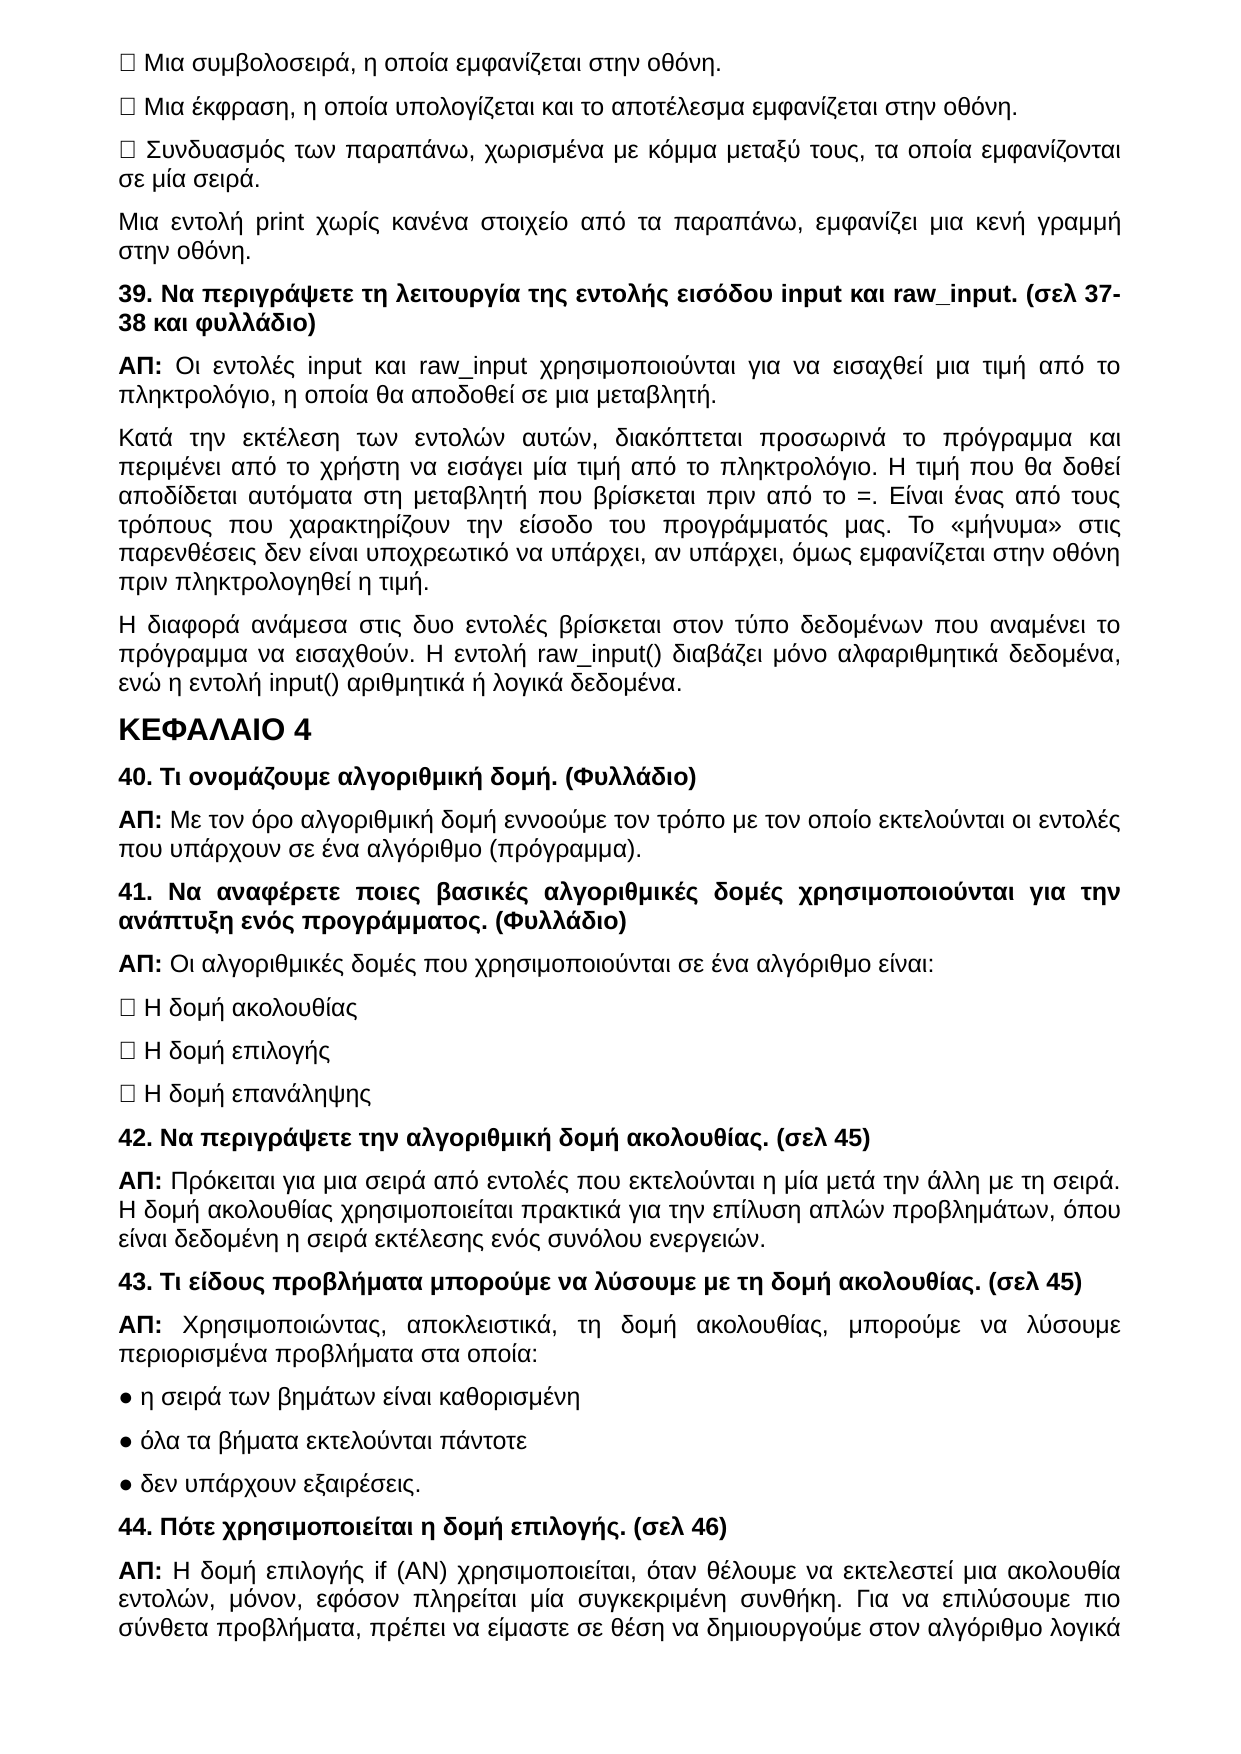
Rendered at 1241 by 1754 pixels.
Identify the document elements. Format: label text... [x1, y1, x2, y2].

text Μια εντολή print χωρίς κανένα στοιχείο από τα παραπάνω, εμφανίζει μια κενή γραμμή στην οθόνη. [118, 207, 1122, 265]
text 43. Τι είδους προβλήματα μπορούμε να λύσουμε με τη δομή ακολουθίας. (σελ 45) [118, 1267, 1122, 1296]
text 39. Να περιγράψετε τη λειτουργία της εντολής εισόδου input και raw_input. (σελ 37-38 και φυλλάδιο) [118, 279, 1122, 337]
text ΑΠ: Οι εντολές input και raw_input χρησιμοποιούνται για να εισαχθεί μια τιμή από το πληκτρολόγιο, η οποία θα αποδοθεί σε μια μεταβλητή. [118, 351, 1122, 409]
text 44. Πότε χρησιμοποιείται η δομή επιλογής. (σελ 46) [118, 1512, 1122, 1541]
text  Η δομή επανάληψης [118, 1079, 1122, 1108]
text 42. Να περιγράψετε την αλγοριθμική δομή ακολουθίας. (σελ 45) [118, 1123, 1122, 1151]
text Κατά την εκτέλεση των εντολών αυτών, διακόπτεται προσωρινά το πρόγραμμα και περιμένει από το χρήστη να εισάγει μία τιμή από το πληκτρολόγιο. Η τιμή που θα δοθεί αποδίδεται αυτόματα στη μεταβλητή που βρίσκεται πριν από το =. Είναι ένας από τους τρόπους που χαρακτηρίζουν την είσοδο του προγράμματός μας. Το «μήνυμα» στις παρενθέσεις δεν είναι υποχρεωτικό να υπάρχει, αν υπάρχει, όμως εμφανίζεται στην οθόνη πριν πληκτρολογηθεί η τιμή. [118, 423, 1122, 596]
text ΑΠ: Η δομή επιλογής if (AN) χρησιμοποιείται, όταν θέλουμε να εκτελεστεί μια ακολουθία εντολών, μόνον, εφόσον πληρείται μία συγκεκριμένη συνθήκη. Για να επιλύσουμε πιο σύνθετα προβλήματα, πρέπει να είμαστε σε θέση να δημιουργούμε στον αλγόριθμο λογικά [118, 1556, 1122, 1642]
text  Η δομή ακολουθίας [118, 993, 1122, 1021]
text Η διαφορά ανάμεσα στις δυο εντολές βρίσκεται στον τύπο δεδομένων που αναμένει το πρόγραμμα να εισαχθούν. Η εντολή raw_input() διαβάζει μόνο αλφαριθμητικά δεδομένα, ενώ η εντολή input() αριθμητικά ή λογικά δεδομένα. [118, 611, 1122, 697]
text  Μια συμβολοσειρά, η οποία εμφανίζεται στην οθόνη. [118, 48, 1122, 77]
text  Μια έκφραση, η οποία υπολογίζεται και το αποτέλεσμα εμφανίζεται στην οθόνη. [118, 92, 1122, 121]
text ΑΠ: Οι αλγοριθμικές δομές που χρησιμοποιούνται σε ένα αλγόριθμο είναι: [118, 949, 1122, 978]
text  Συνδυασμός των παραπάνω, χωρισμένα με κόμμα μεταξύ τους, τα οποία εμφανίζονται σε μία σειρά. [118, 135, 1122, 193]
text ΑΠ: Χρησιμοποιώντας, αποκλειστικά, τη δομή ακολουθίας, μπορούμε να λύσουμε περιορισμένα προβλήματα στα οποία: [118, 1310, 1122, 1368]
text ● δεν υπάρχουν εξαιρέσεις. [118, 1469, 1122, 1498]
text 40. Τι ονομάζουμε αλγοριθμική δομή. (Φυλλάδιο) [118, 762, 1122, 791]
text 41. Να αναφέρετε ποιες βασικές αλγοριθμικές δομές χρησιμοποιούνται για την ανάπτυξη ενός προγράμματος. (Φυλλάδιο) [118, 877, 1122, 935]
text ΑΠ: Με τον όρο αλγοριθμική δομή εννοούμε τον τρόπο με τον οποίο εκτελούνται οι εντολές που υπάρχουν σε ένα αλγόριθμο (πρόγραμμα). [118, 805, 1122, 863]
text ● η σειρά των βημάτων είναι καθορισμένη [118, 1382, 1122, 1411]
text ● όλα τα βήματα εκτελούνται πάντοτε [118, 1426, 1122, 1454]
text ΚΕΦΑΛΑΙΟ 4 [118, 711, 1122, 747]
text  Η δομή επιλογής [118, 1036, 1122, 1065]
text ΑΠ: Πρόκειται για μια σειρά από εντολές που εκτελούνται η μία μετά την άλλη με τη σειρά. Η δομή ακολουθίας χρησιμοποιείται πρακτικά για την επίλυση απλών προβλημάτων, όπου είναι δεδομένη η σειρά εκτέλεσης ενός συνόλου ενεργειών. [118, 1166, 1122, 1252]
